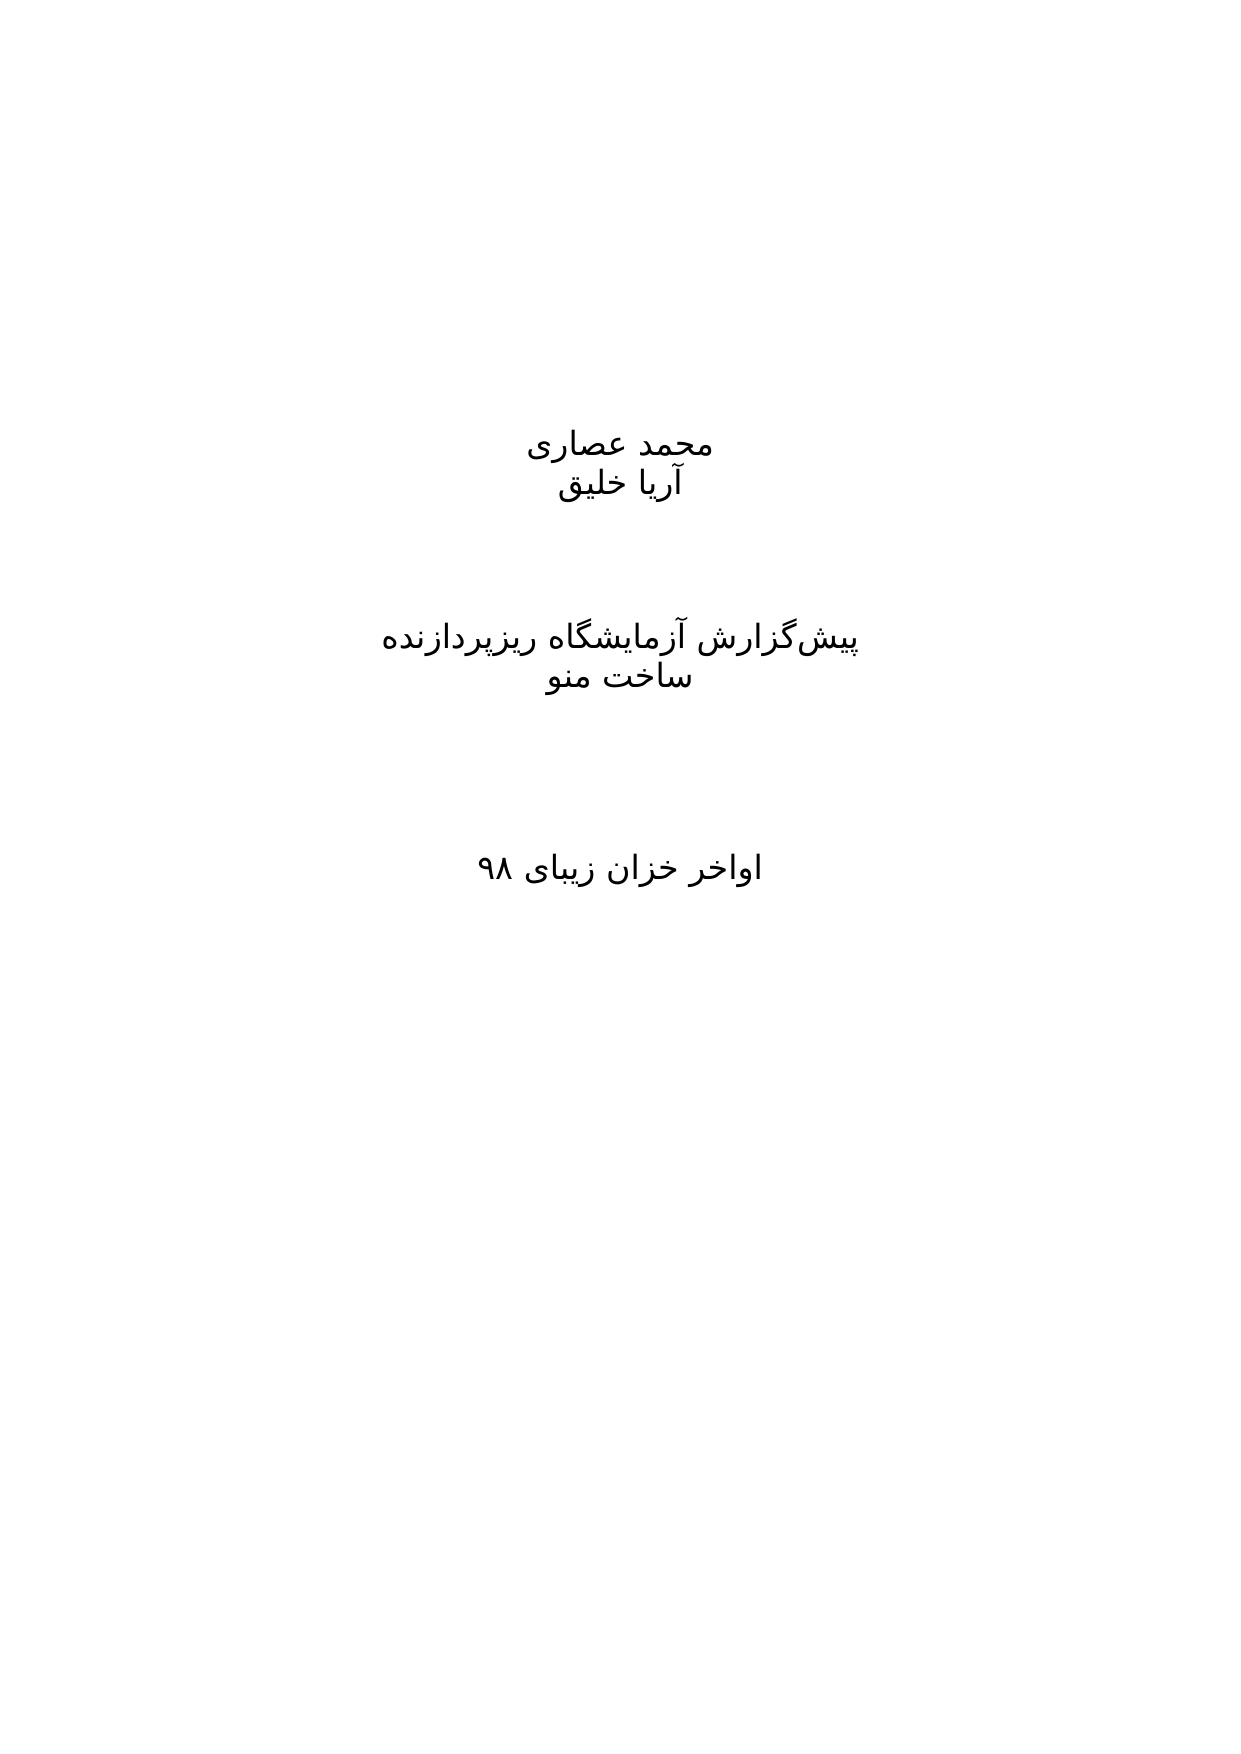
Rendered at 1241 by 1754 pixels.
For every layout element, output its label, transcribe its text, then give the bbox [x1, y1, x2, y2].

text اواخر خزان زیبای ۹۸ [118, 848, 1122, 887]
text پیش‌گزارش آزمایشگاه ریز‌پردازنده [118, 617, 1122, 656]
text محمد عصاری [118, 425, 1122, 464]
text ساخت منو [118, 656, 1122, 695]
text آریا خلیق [118, 464, 1122, 502]
